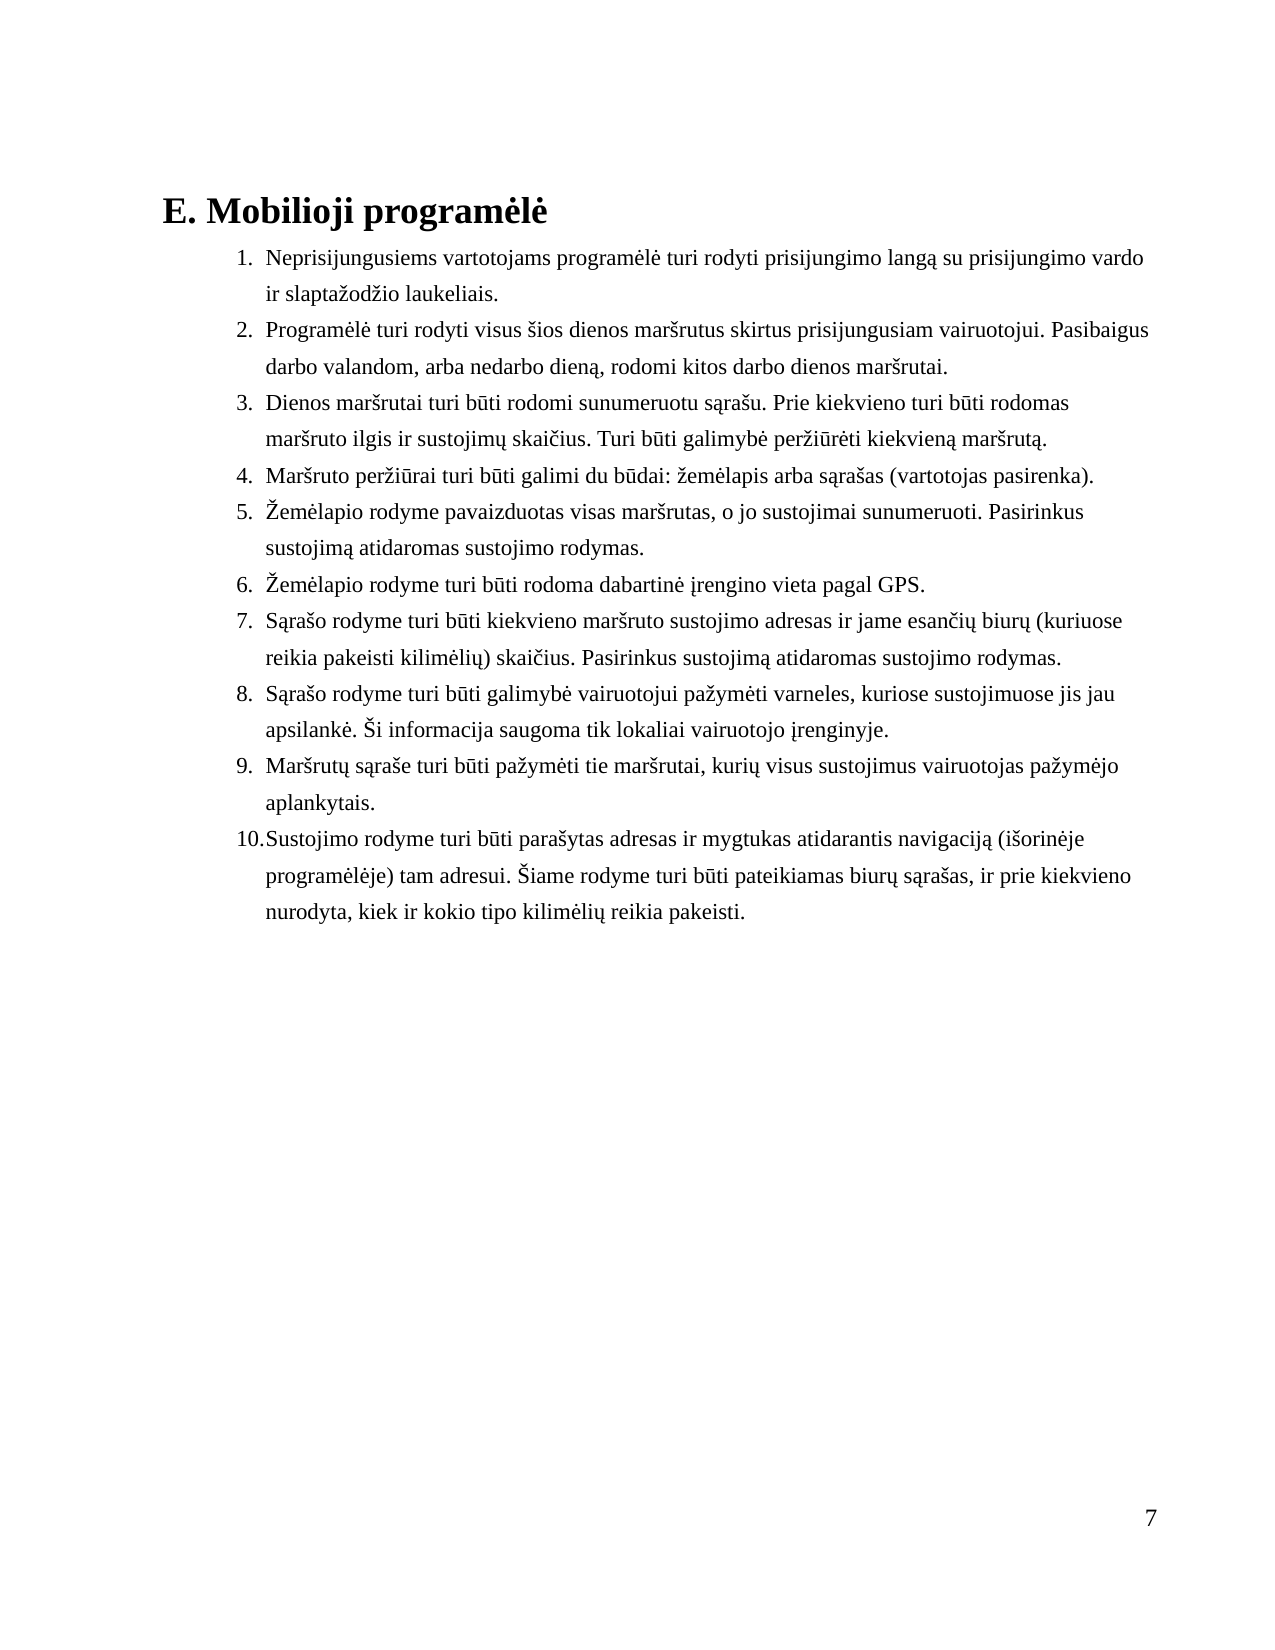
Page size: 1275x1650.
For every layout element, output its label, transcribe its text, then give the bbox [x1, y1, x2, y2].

list Maršruto peržiūrai turi būti galimi du būdai: žemėlapis arba sąrašas (vartotojas pasirenka). [236, 462, 1157, 488]
list Žemėlapio rodyme turi būti rodoma dabartinė įrengino vieta pagal GPS. [236, 571, 1157, 597]
subtitle Mobilioji programėlė [162, 188, 1157, 231]
list Sąrašo rodyme turi būti kiekvieno maršruto sustojimo adresas ir jame esančių biurų (kuriuose reikia pakeisti kilimėlių) skaičius. Pasirinkus sustojimą atidaromas sustojimo rodymas. [236, 607, 1157, 670]
list Žemėlapio rodyme pavaizduotas visas maršrutas, o jo sustojimai sunumeruoti. Pasirinkus sustojimą atidaromas sustojimo rodymas. [236, 498, 1157, 561]
list Programėlė turi rodyti visus šios dienos maršrutus skirtus prisijungusiam vairuotojui. Pasibaigus darbo valandom, arba nedarbo dieną, rodomi kitos darbo dienos maršrutai. [236, 316, 1157, 379]
list Dienos maršrutai turi būti rodomi sunumeruotu sąrašu. Prie kiekvieno turi būti rodomas maršruto ilgis ir sustojimų skaičius. Turi būti galimybė peržiūrėti kiekvieną maršrutą. [236, 389, 1157, 452]
list Sustojimo rodyme turi būti parašytas adresas ir mygtukas atidarantis navigaciją (išorinėje programėlėje) tam adresui. Šiame rodyme turi būti pateikiamas biurų sąrašas, ir prie kiekvieno nurodyta, kiek ir kokio tipo kilimėlių reikia pakeisti. [236, 825, 1157, 924]
list Maršrutų sąraše turi būti pažymėti tie maršrutai, kurių visus sustojimus vairuotojas pažymėjo aplankytais. [236, 753, 1157, 815]
list Neprisijungusiems vartotojams programėlė turi rodyti prisijungimo langą su prisijungimo vardo ir slaptažodžio laukeliais. [236, 244, 1157, 306]
list Sąrašo rodyme turi būti galimybė vairuotojui pažymėti varneles, kuriose sustojimuose jis jau apsilankė. Ši informacija saugoma tik lokaliai vairuotojo įrenginyje. [236, 680, 1157, 743]
